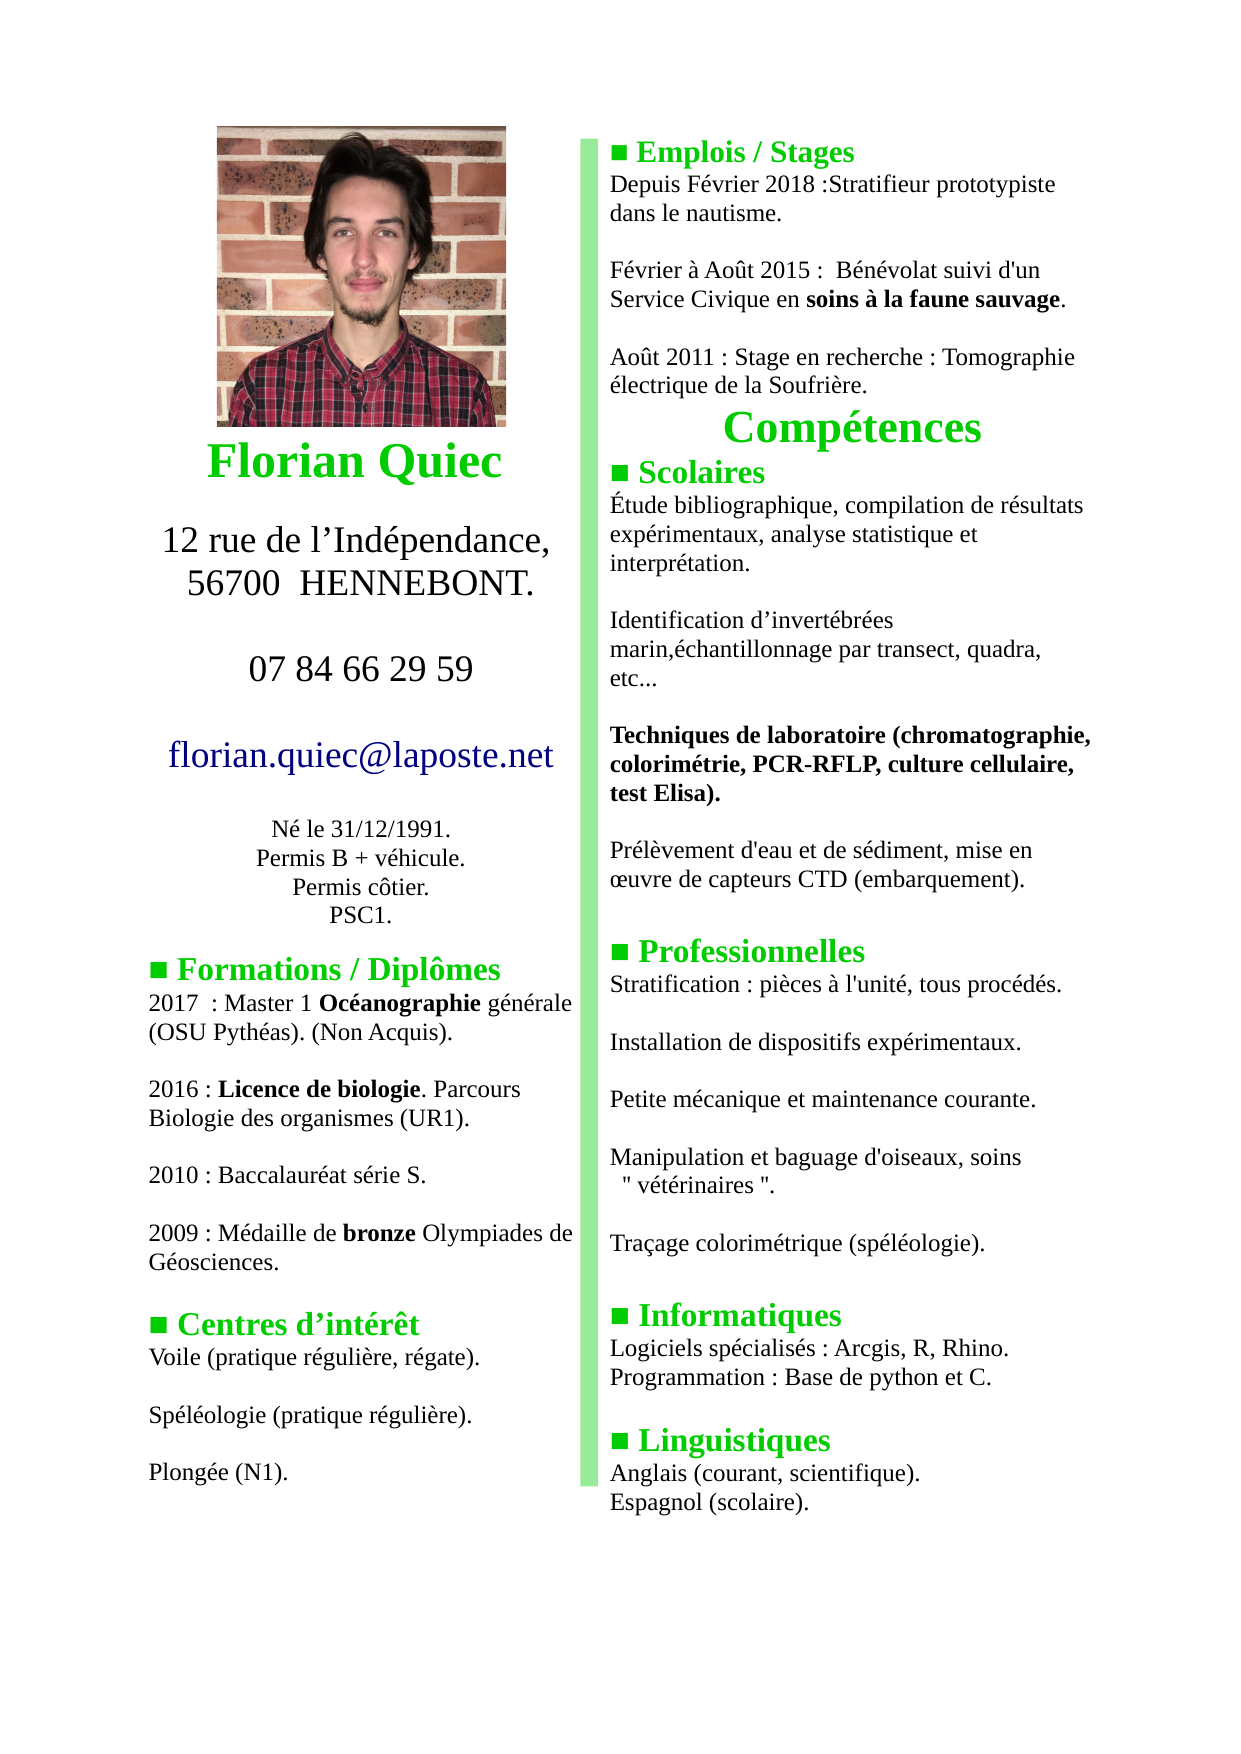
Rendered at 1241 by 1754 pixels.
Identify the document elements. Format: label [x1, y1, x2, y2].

picture [216, 126, 507, 427]
